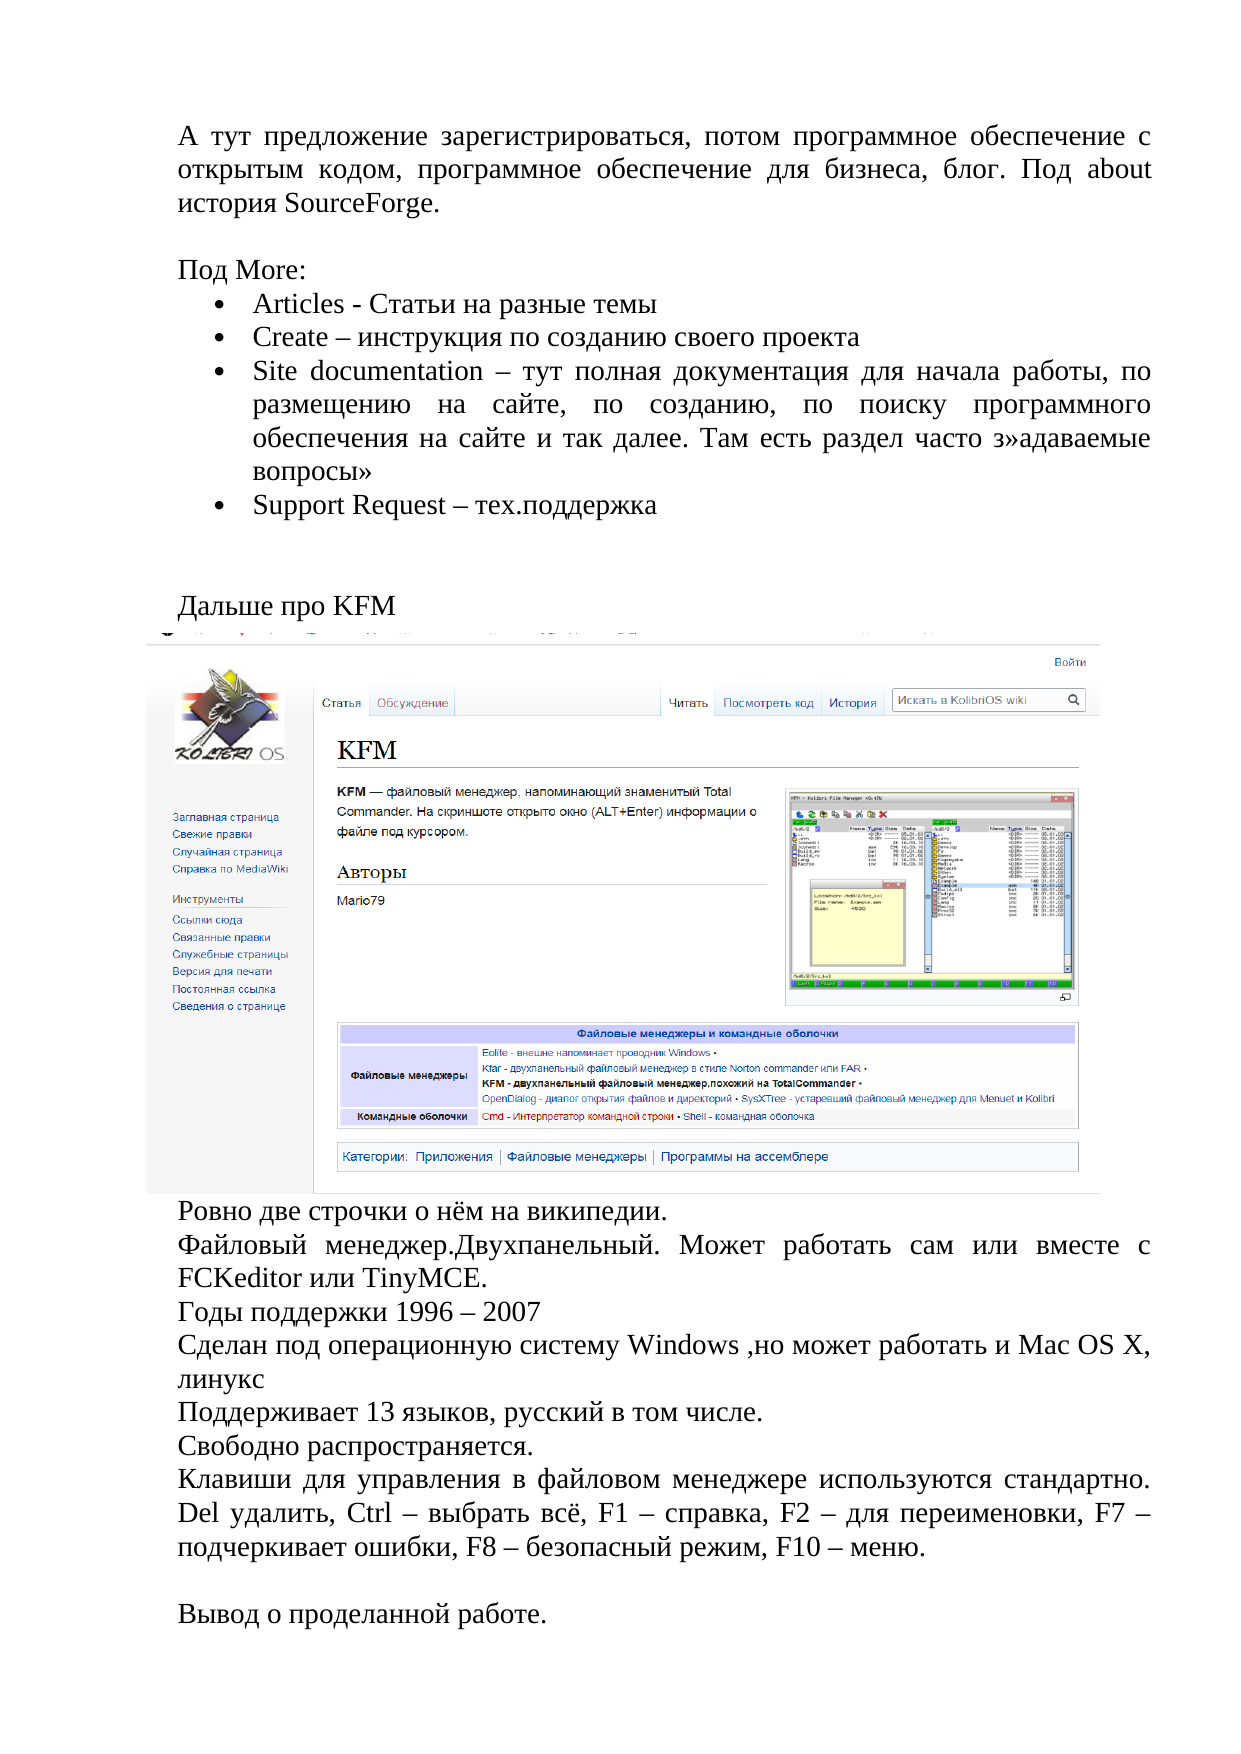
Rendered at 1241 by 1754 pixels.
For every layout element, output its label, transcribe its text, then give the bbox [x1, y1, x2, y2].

text Годы поддержки 1996 – 2007 [177, 1294, 1152, 1327]
text Дальше про KFM [177, 588, 1152, 621]
list Articles - Статьи на разные темы [215, 286, 1152, 319]
text Свободно распространяется. [177, 1428, 1152, 1462]
text Поддерживает 13 языков, русский в том числе. [177, 1394, 1152, 1428]
picture [146, 633, 1100, 1194]
text Клавиши для управления в файловом менеджере используются стандартно. Del удалить, Ctrl – выбрать всё, F1 – справка, F2 – для переименовки, F7 – подчеркивает ошибки, F8 – безопасный режим, F10 – меню. [177, 1462, 1152, 1562]
text Файловый менеджер.Двухпанельный. Может работать сам или вместе с FCKeditor или TinyMCE. [177, 1227, 1152, 1294]
list Support Request – тех.поддержка [215, 487, 1152, 521]
list Create – инструкция по созданию своего проекта [215, 319, 1152, 353]
text Под More: [177, 252, 1152, 286]
text Сделан под операционную систему Windows ,но может работать и Mac OS X, линукс [177, 1327, 1152, 1394]
text Вывод о проделанной работе. [177, 1596, 1152, 1629]
list Site documentation – тут полная документация для начала работы, по размещению на сайте, по созданию, по поиску программного обеспечения на сайте и так далее. Там есть раздел часто з»адаваемые вопросы» [215, 353, 1152, 487]
text А тут предложение зарегистрироваться, потом программное обеспечение с открытым кодом, программное обеспечение для бизнеса, блог. Под about история SourceForge. [177, 118, 1152, 219]
text Ровно две строчки о нём на википедии. [177, 621, 1152, 1227]
